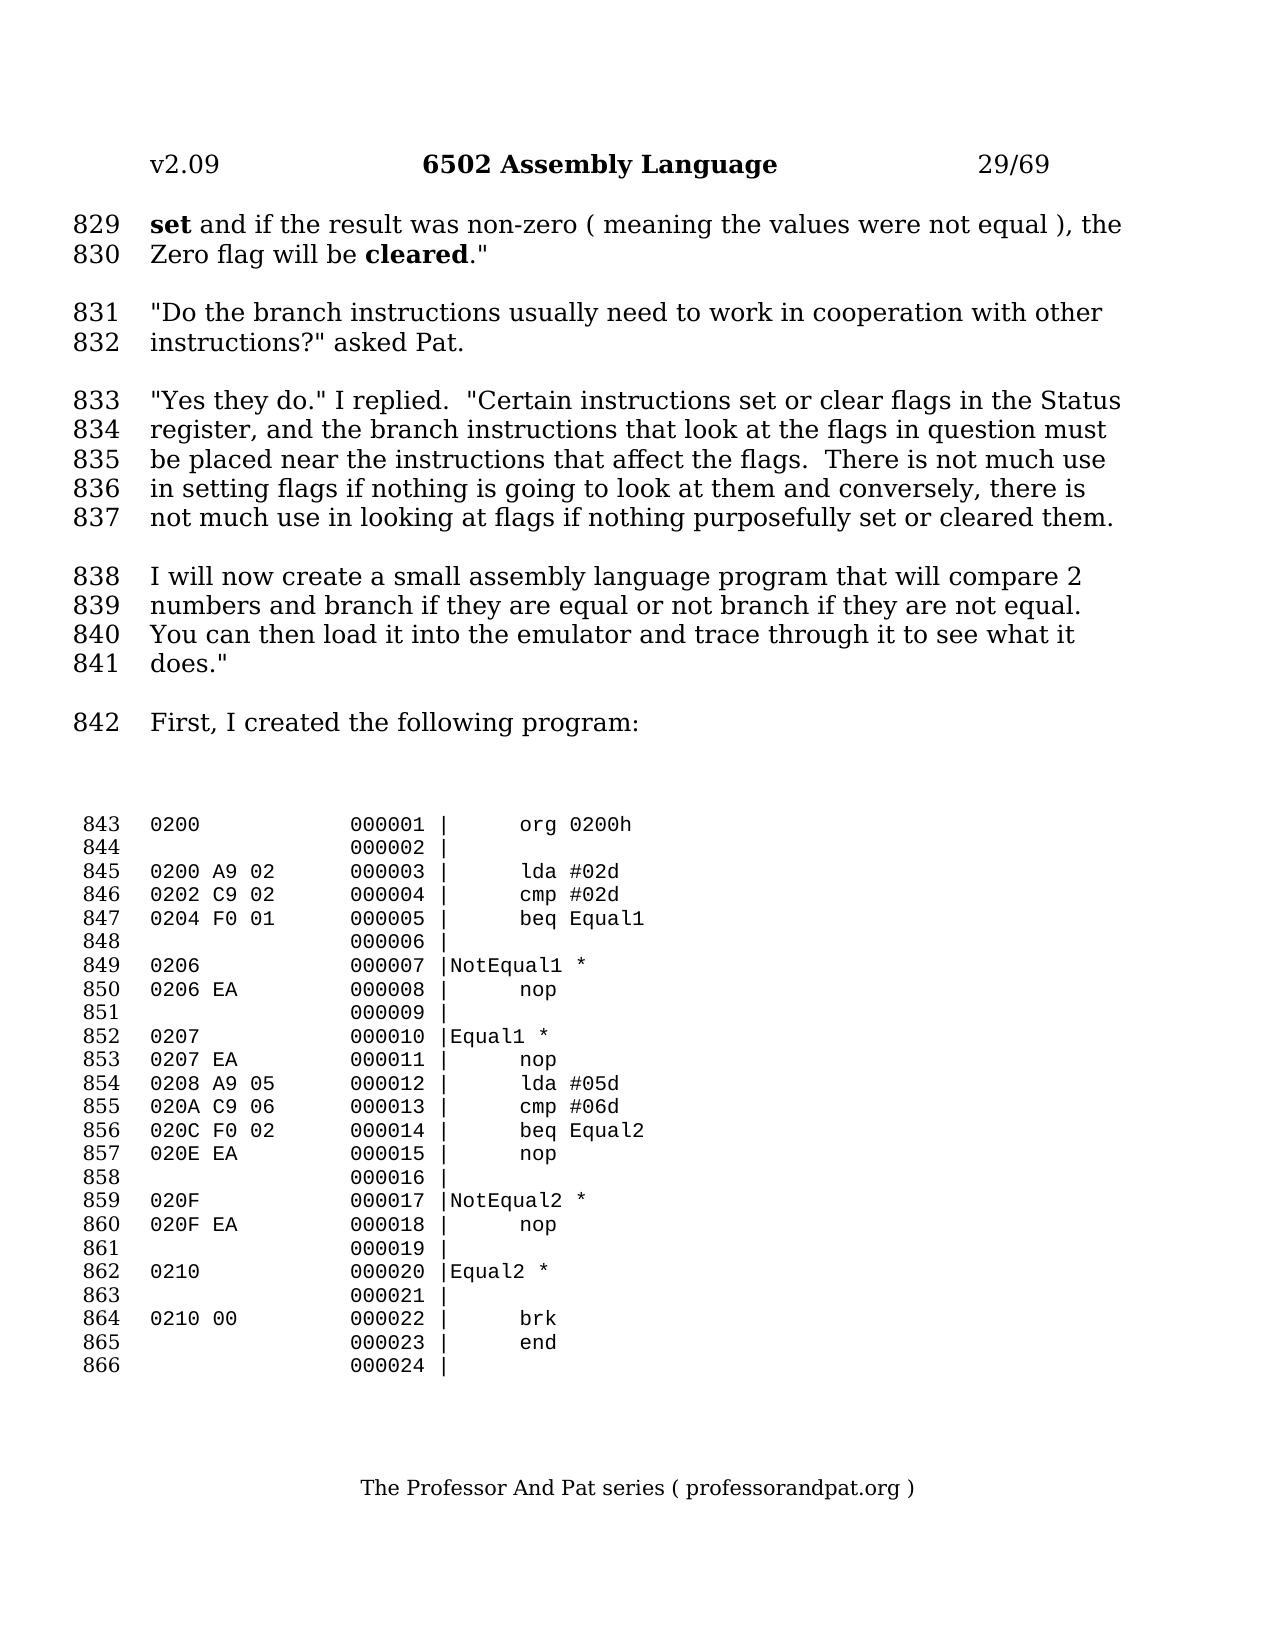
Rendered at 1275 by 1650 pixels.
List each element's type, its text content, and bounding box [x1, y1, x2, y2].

text 0206 EA 000008 | nop [150, 979, 1125, 1002]
text 000016 | [150, 1167, 1125, 1191]
text I will now create a small assembly language program that will compare 2 numbers and branch if they are equal or not branch if they are not equal. You can then load it into the emulator and trace through it to see what it does." [150, 562, 1125, 679]
text 000019 | [150, 1238, 1125, 1261]
text 000006 | [150, 932, 1125, 955]
text 0210 00 000022 | brk [150, 1308, 1125, 1332]
text 000024 | [150, 1355, 1125, 1379]
text 0210 000020 |Equal2 * [150, 1261, 1125, 1285]
text 0206 000007 |NotEqual1 * [150, 955, 1125, 979]
text 000023 | end [150, 1332, 1125, 1355]
text 000002 | [150, 837, 1125, 861]
text 020F 000017 |NotEqual2 * [150, 1191, 1125, 1214]
text 0207 EA 000011 | nop [150, 1049, 1125, 1073]
text 0202 C9 02 000004 | cmp #02d [150, 884, 1125, 908]
text 000021 | [150, 1285, 1125, 1308]
text 0200 000001 | org 0200h [150, 814, 1125, 837]
text 0204 F0 01 000005 | beq Equal1 [150, 908, 1125, 932]
text "Do the branch instructions usually need to work in cooperation with other instructions?" asked Pat. [150, 298, 1125, 357]
text 020F EA 000018 | nop [150, 1214, 1125, 1238]
text set and if the result was non-zero ( meaning the values were not equal ), the Zero flag will be cleared." [150, 210, 1125, 269]
text 0200 A9 02 000003 | lda #02d [150, 861, 1125, 884]
text 000009 | [150, 1002, 1125, 1026]
text 020C F0 02 000014 | beq Equal2 [150, 1120, 1125, 1143]
text 0207 000010 |Equal1 * [150, 1026, 1125, 1049]
text 020E EA 000015 | nop [150, 1143, 1125, 1167]
text First, I created the following program: [150, 708, 1125, 737]
text "Yes they do." I replied. "Certain instructions set or clear flags in the Status register, and the branch instructions that look at the flags in question must be placed near the instructions that affect the flags. There is not much use in setting flags if nothing is going to look at them and conversely, there is not much use in looking at flags if nothing purposefully set or cleared them. [150, 386, 1125, 533]
text 020A C9 06 000013 | cmp #06d [150, 1096, 1125, 1120]
text 0208 A9 05 000012 | lda #05d [150, 1073, 1125, 1096]
